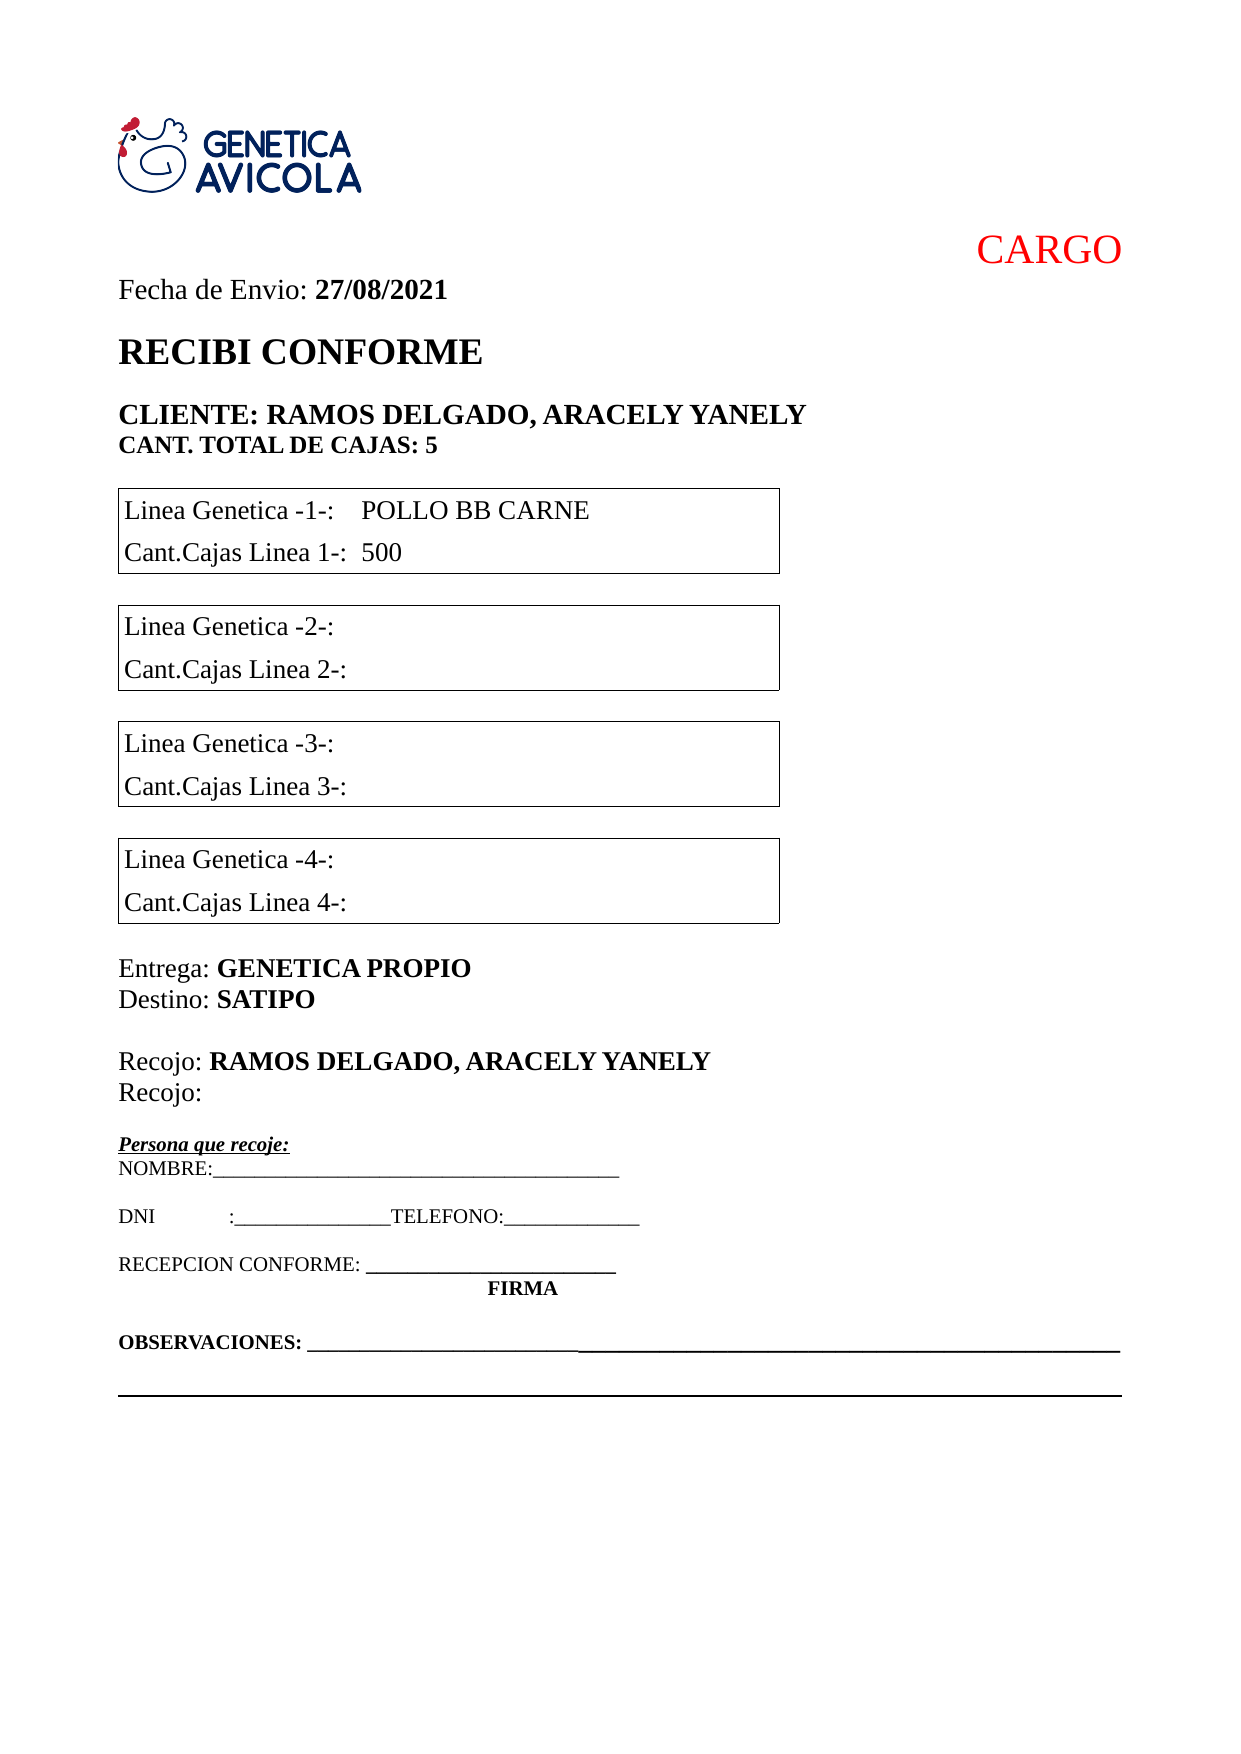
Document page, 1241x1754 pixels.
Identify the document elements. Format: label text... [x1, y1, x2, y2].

table_cell [356, 839, 779, 880]
table_header Linea Genetica -1-: [119, 489, 356, 531]
text RECIBI CONFORME [118, 330, 1122, 373]
text Recojo: [118, 1076, 1122, 1108]
text NOMBRE:_______________________________________ [118, 1156, 1122, 1180]
table_cell Linea Genetica -3-: [119, 722, 356, 764]
table_cell [118, 574, 356, 604]
table_cell [356, 807, 779, 838]
text Recojo: RAMOS DELGADO, ARACELY YANELY [118, 1045, 1122, 1076]
table_cell [356, 606, 779, 647]
text CARGO [118, 224, 1122, 272]
text DNI :_______________TELEFONO:_____________ [118, 1204, 1122, 1228]
table_cell Linea Genetica -2-: [119, 606, 356, 647]
table_cell Linea Genetica -4-: [119, 839, 356, 880]
table_cell [356, 691, 779, 721]
picture [117, 117, 362, 193]
text Destino: SATIPO [118, 983, 1122, 1014]
text Fecha de Envio: 27/08/2021 [118, 272, 1122, 306]
table_cell [118, 807, 356, 838]
table_cell Cant.Cajas Linea 3-: [119, 764, 356, 806]
table_cell Cant.Cajas Linea 4-: [119, 880, 356, 923]
table_cell [356, 722, 779, 764]
text CANT. TOTAL DE CAJAS: 5 [118, 431, 1122, 459]
text CLIENTE: RAMOS DELGADO, ARACELY YANELY [118, 397, 1122, 431]
table_cell [118, 691, 356, 721]
text RECEPCION CONFORME: ________________________ [118, 1252, 1122, 1276]
table_cell 500 [356, 531, 779, 573]
table_header POLLO BB CARNE [356, 489, 779, 531]
table_cell [356, 764, 779, 806]
table_cell Cant.Cajas Linea 1-: [119, 531, 356, 573]
text Persona que recoje: [118, 1132, 1122, 1156]
text FIRMA [118, 1276, 1122, 1300]
table_cell Cant.Cajas Linea 2-: [119, 647, 356, 690]
table_cell [356, 647, 779, 690]
text OBSERVACIONES: __________________________________________________________________ [118, 1324, 1122, 1355]
table_cell [356, 880, 779, 923]
text Entrega: GENETICA PROPIO [118, 952, 1122, 983]
table_cell [356, 574, 779, 604]
